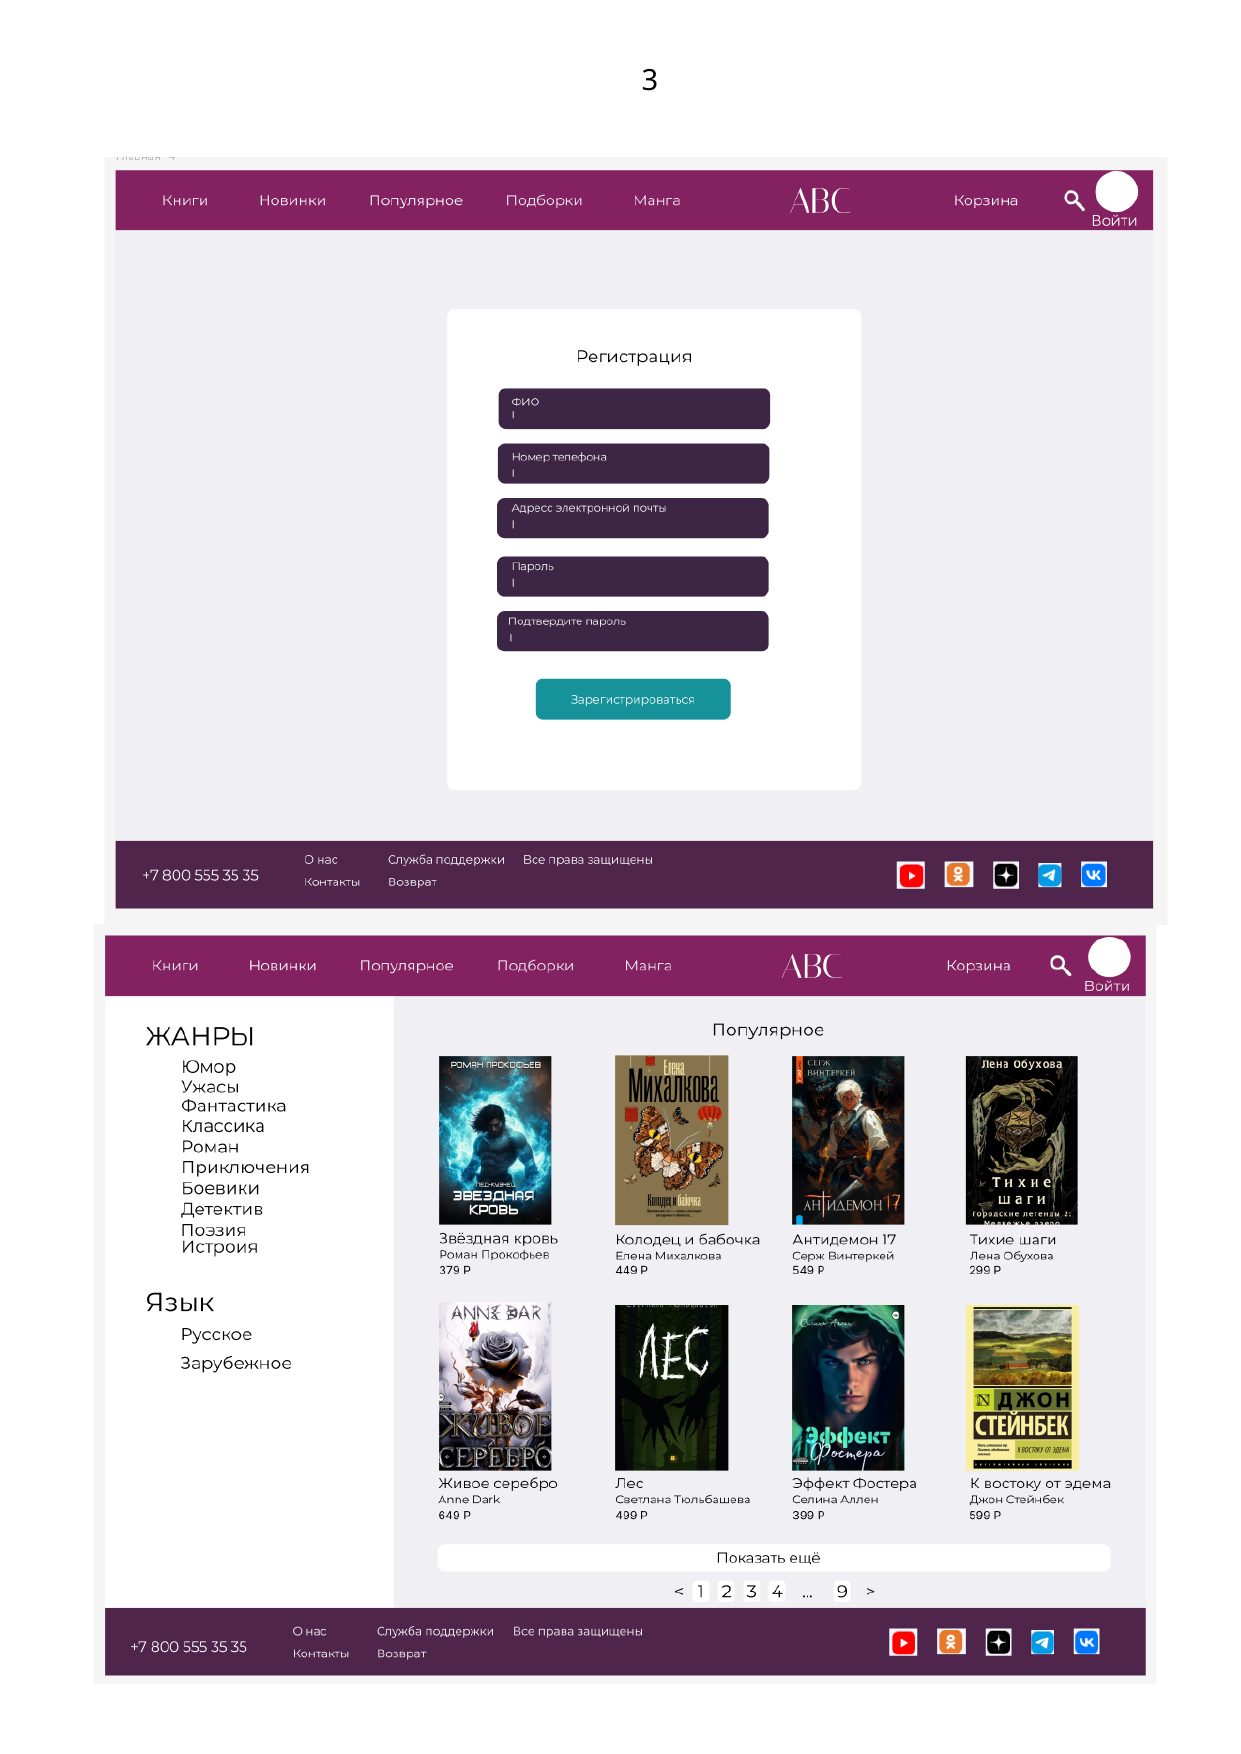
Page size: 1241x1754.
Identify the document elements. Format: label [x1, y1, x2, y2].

picture [93, 157, 1168, 1684]
